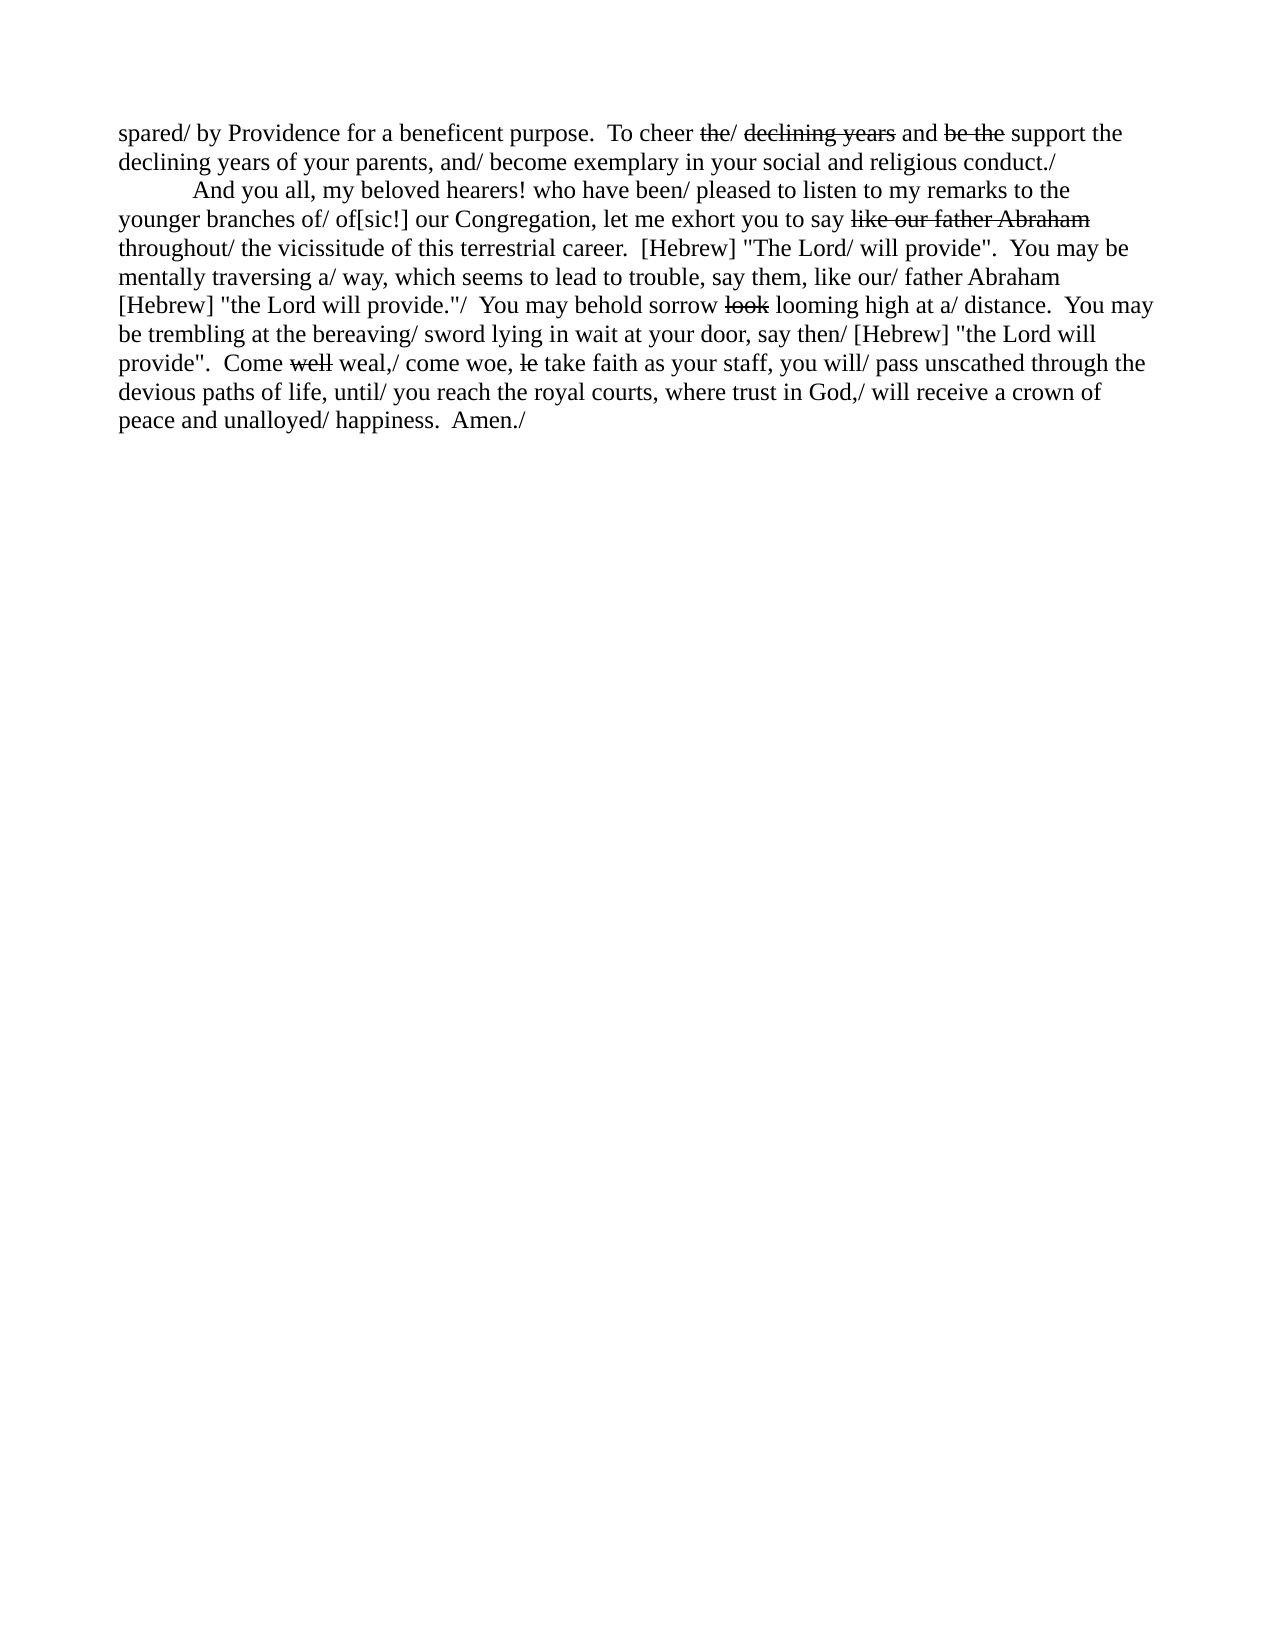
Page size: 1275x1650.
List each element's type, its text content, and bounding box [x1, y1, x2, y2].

text spared/ by Providence for a beneficent purpose. To cheer the/ declining years and be the support the declining years of your parents, and/ become exemplary in your social and religious conduct./ [118, 118, 1157, 176]
text And you all, my beloved hearers! who have been/ pleased to listen to my remarks to the younger branches of/ of[sic!] our Congregation, let me exhort you to say like our father Abraham throughout/ the vicissitude of this terrestrial career. [Hebrew] "The Lord/ will provide". You may be mentally traversing a/ way, which seems to lead to trouble, say them, like our/ father Abraham [Hebrew] "the Lord will provide."/ You may behold sorrow look looming high at a/ distance. You may be trembling at the bereaving/ sword lying in wait at your door, say then/ [Hebrew] "the Lord will provide". Come well weal,/ come woe, le take faith as your staff, you will/ pass unscathed through the devious paths of life, until/ you reach the royal courts, where trust in God,/ will receive a crown of peace and unalloyed/ happiness. Amen./ [118, 176, 1157, 434]
